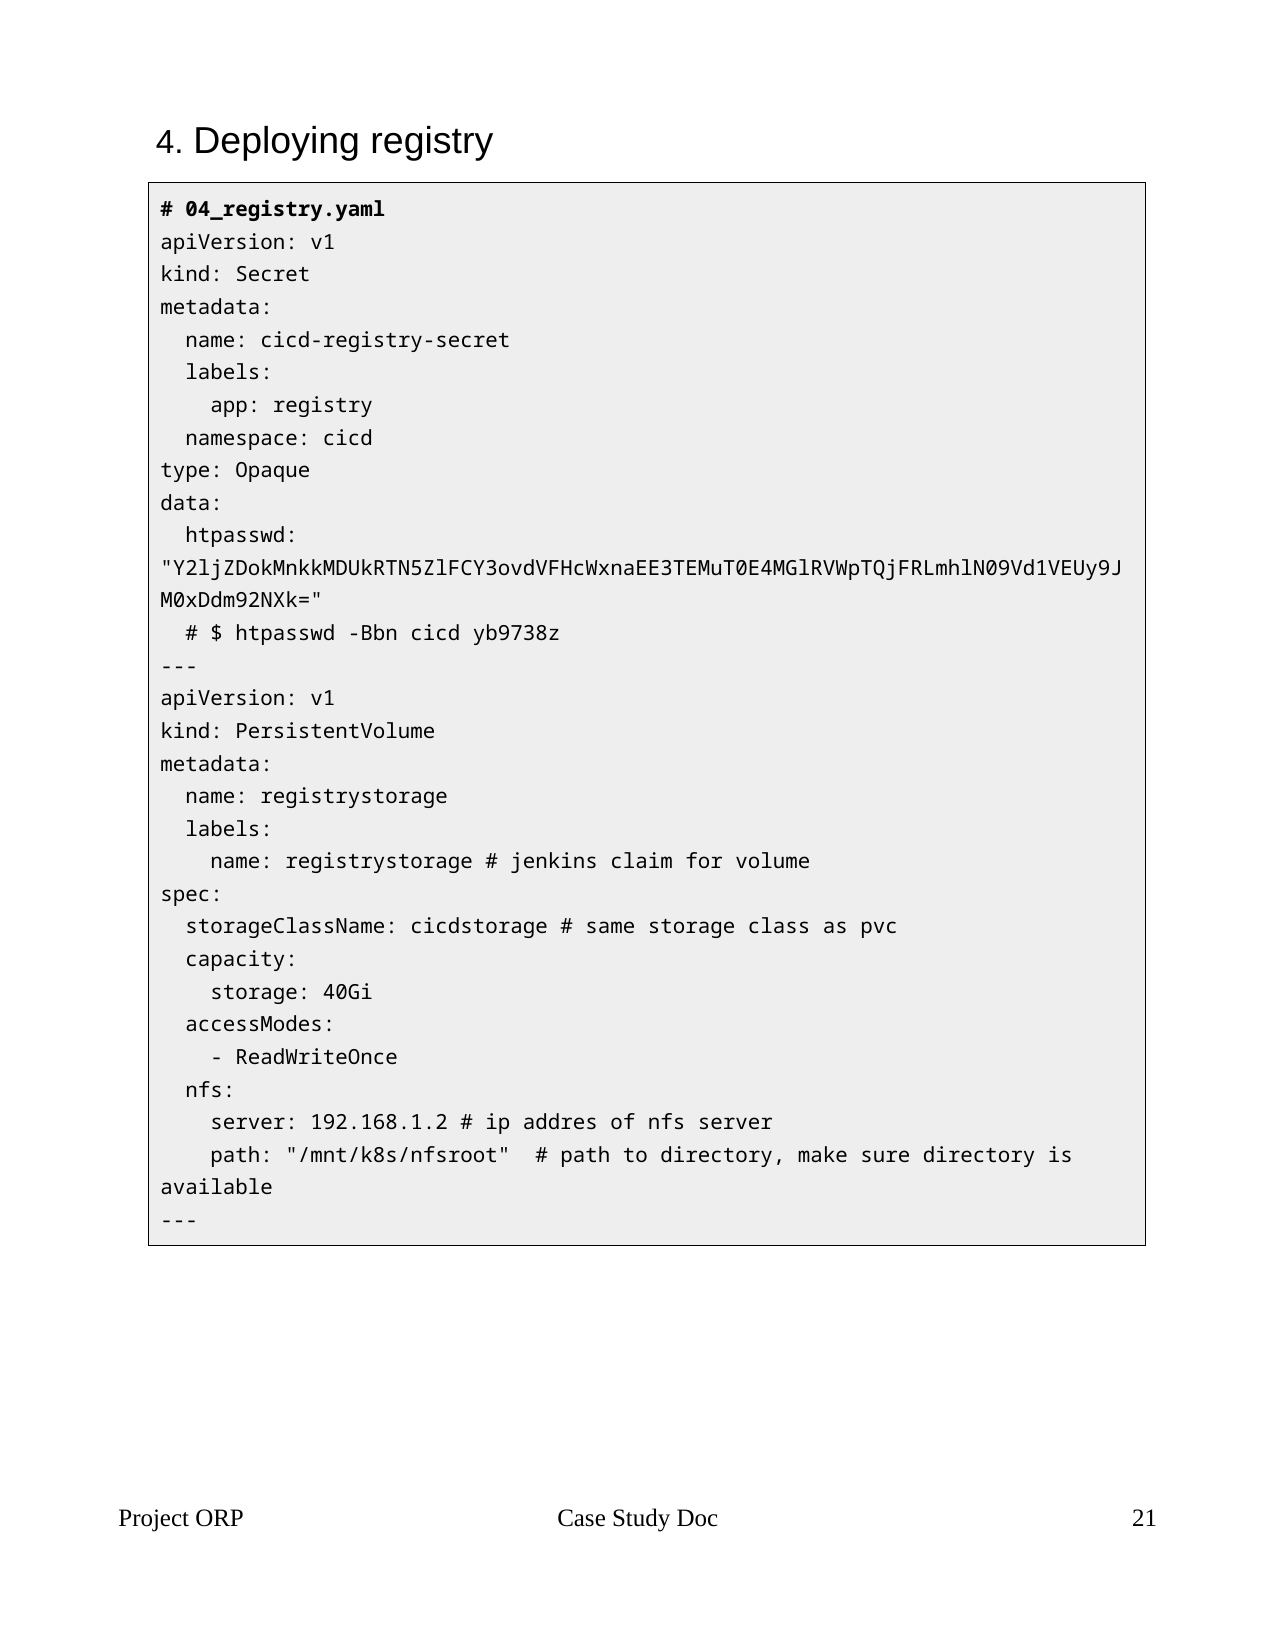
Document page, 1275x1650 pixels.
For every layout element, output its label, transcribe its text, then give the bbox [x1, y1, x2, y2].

text apiVersion: v1 [149, 215, 1145, 247]
text --- [149, 1193, 1145, 1245]
text spec: [149, 867, 1145, 899]
text type: Opaque [149, 443, 1145, 476]
text name: registrystorage # jenkins claim for volume [149, 834, 1145, 867]
text metadata: [149, 737, 1145, 769]
text capacity: [149, 932, 1145, 965]
text nfs: [149, 1063, 1145, 1095]
text data: [149, 476, 1145, 508]
text storageClassName: cicdstorage # same storage class as pvc [149, 899, 1145, 932]
text name: registrystorage [149, 769, 1145, 802]
text - ReadWriteOnce [149, 1030, 1145, 1063]
text storage: 40Gi [149, 965, 1145, 997]
text htpasswd: "Y2ljZDokMnkkMDUkRTN5ZlFCY3ovdVFHcWxnaEE3TEMuT0E4MGlRVWpTQjFRLmhlN09Vd1VEUy9JM0xDdm92NXk=" [149, 508, 1145, 606]
text # $ htpasswd -Bbn cicd yb9738z [149, 606, 1145, 639]
text kind: Secret [149, 247, 1145, 280]
text namespace: cicd [149, 411, 1145, 443]
text # 04_registry.yaml [149, 183, 1145, 215]
text path: "/mnt/k8s/nfsroot" # path to directory, make sure directory is available [149, 1128, 1145, 1193]
text --- [149, 639, 1145, 671]
text app: registry [149, 378, 1145, 411]
text metadata: [149, 280, 1145, 313]
list Deploying registry [156, 118, 1157, 161]
text labels: [149, 802, 1145, 834]
text kind: PersistentVolume [149, 704, 1145, 737]
text server: 192.168.1.2 # ip addres of nfs server [149, 1095, 1145, 1128]
text accessModes: [149, 997, 1145, 1030]
text name: cicd-registry-secret [149, 313, 1145, 345]
text apiVersion: v1 [149, 671, 1145, 704]
text labels: [149, 345, 1145, 378]
